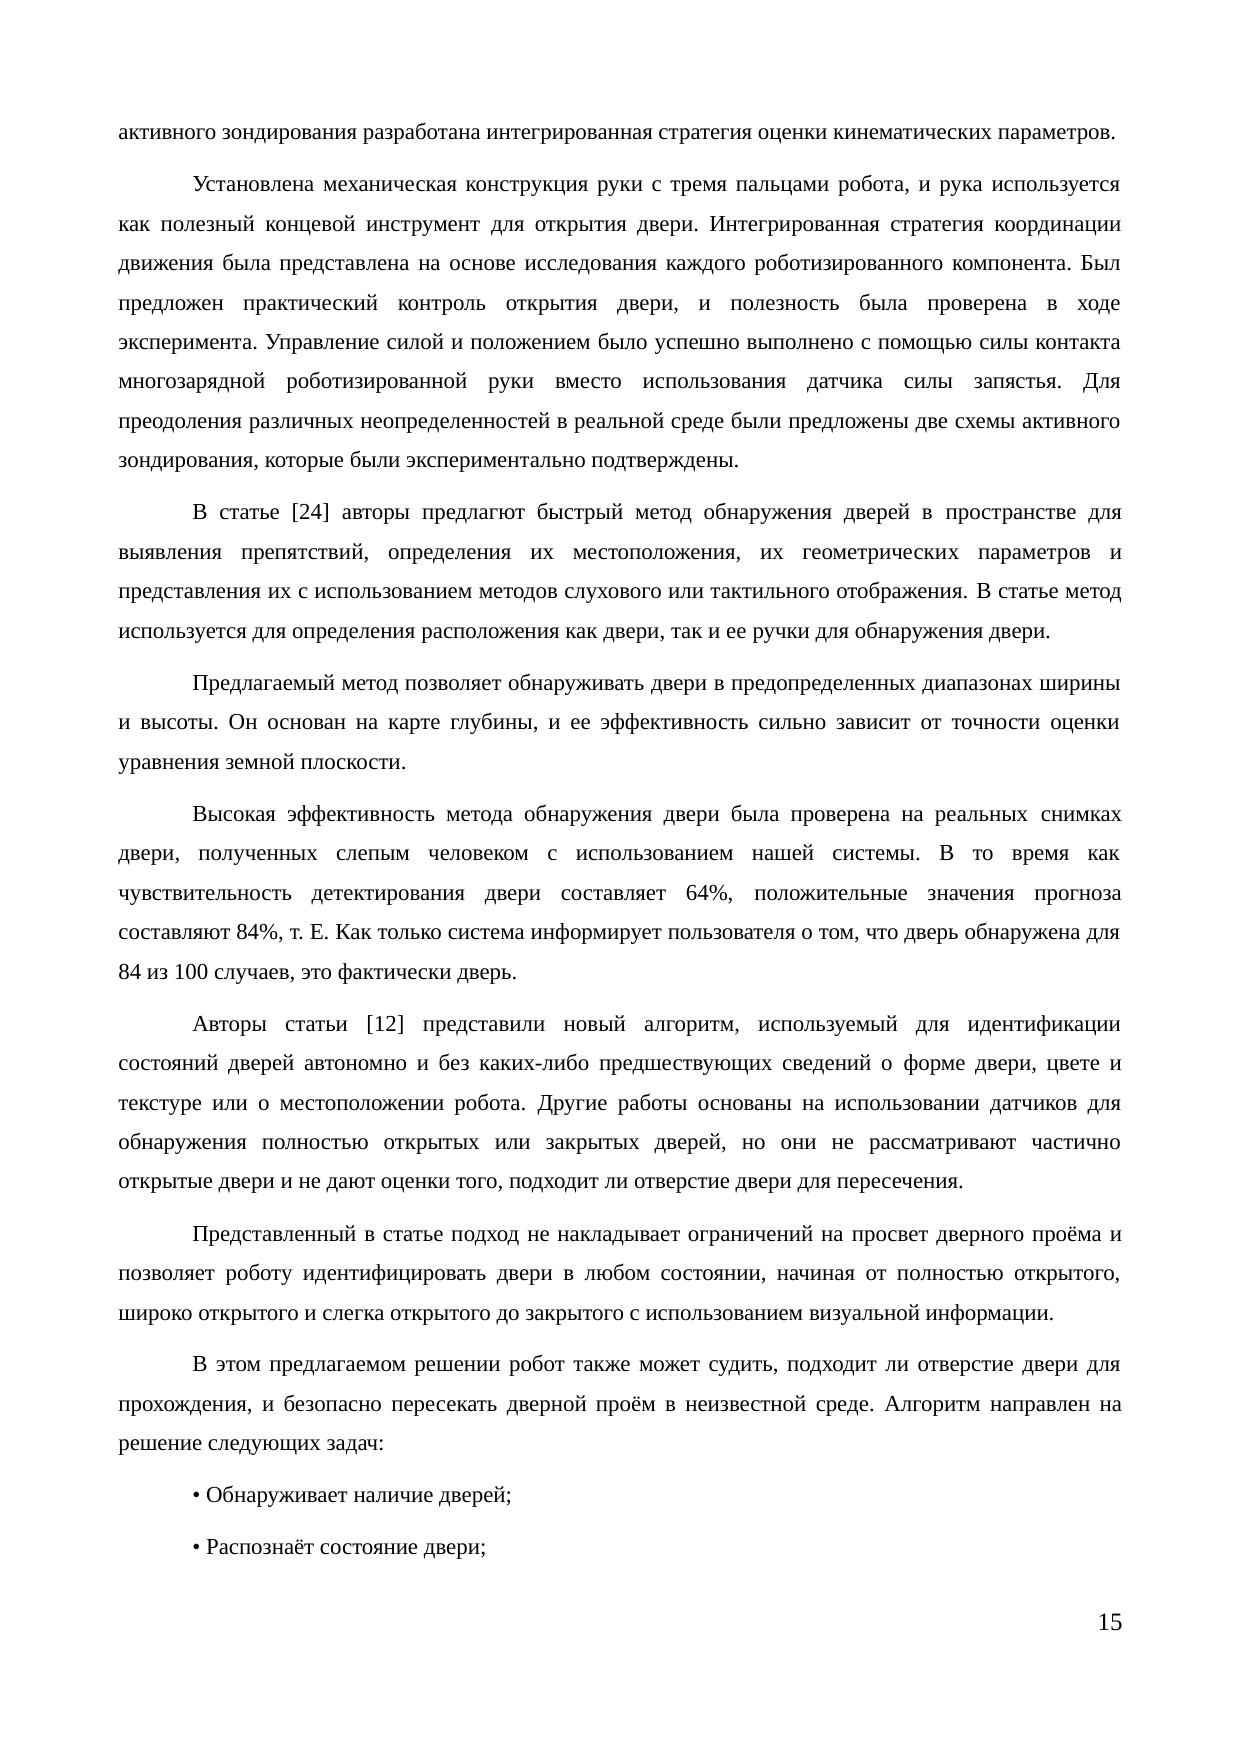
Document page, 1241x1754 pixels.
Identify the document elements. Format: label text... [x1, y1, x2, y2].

text Установлена механическая конструкция руки с тремя пальцами робота, и рука используется как полезный концевой инструмент для открытия двери. Интегрированная стратегия координации движения была представлена на основе исследования каждого роботизированного компонента. Был предложен практический контроль открытия двери, и полезность была проверена в ходе эксперимента. Управление силой и положением было успешно выполнено с помощью силы контакта многозарядной роботизированной руки вместо использования датчика силы запястья. Для преодоления различных неопределенностей в реальной среде были предложены две схемы активного зондирования, которые были экспериментально подтверждены. [118, 170, 1122, 473]
text В статье [24] авторы предлагют быстрый метод обнаружения дверей в пространстве для выявления препятствий, определения их местоположения, их геометрических параметров и представления их с использованием методов слухового или тактильного отображения. В статье метод используется для определения расположения как двери, так и ее ручки для обнаружения двери. [118, 498, 1122, 643]
text Представленный в статье подход не накладывает ограничений на просвет дверного проёма и позволяет роботу идентифицировать двери в любом состоянии, начиная от полностью открытого, широко открытого и слегка открытого до закрытого с использованием визуальной информации. [118, 1219, 1122, 1325]
text Авторы статьи [12] представили новый алгоритм, используемый для идентификации состояний дверей автономно и без каких-либо предшествующих сведений о форме двери, цвете и текстуре или о местоположении робота. Другие работы основаны на использовании датчиков для обнаружения полностью открытых или закрытых дверей, но они не рассматривают частично открытые двери и не дают оценки того, подходит ли отверстие двери для пересечения. [118, 1010, 1122, 1194]
text Предлагаемый метод позволяет обнаруживать двери в предопределенных диапазонах ширины и высоты. Он основан на карте глубины, и ее эффективность сильно зависит от точности оценки уравнения земной плоскости. [118, 669, 1122, 774]
text • Обнаруживает наличие дверей; [118, 1481, 1122, 1508]
text Высокая эффективность метода обнаружения двери была проверена на реальных снимках двери, полученных слепым человеком с использованием нашей системы. В то время как чувствительность детектирования двери составляет 64%, положительные значения прогноза составляют 84%, т. Е. Как только система информирует пользователя о том, что дверь обнаружена для 84 из 100 случаев, это фактически дверь. [118, 800, 1122, 984]
text В этом предлагаемом решении робот также может судить, подходит ли отверстие двери для прохождения, и безопасно пересекать дверной проём в неизвестной среде. Алгоритм направлен на решение следующих задач: [118, 1351, 1122, 1456]
text активного зондирования разработана интегрированная стратегия оценки кинематических параметров. [118, 118, 1122, 144]
text • Распознаёт состояние двери; [118, 1533, 1122, 1560]
